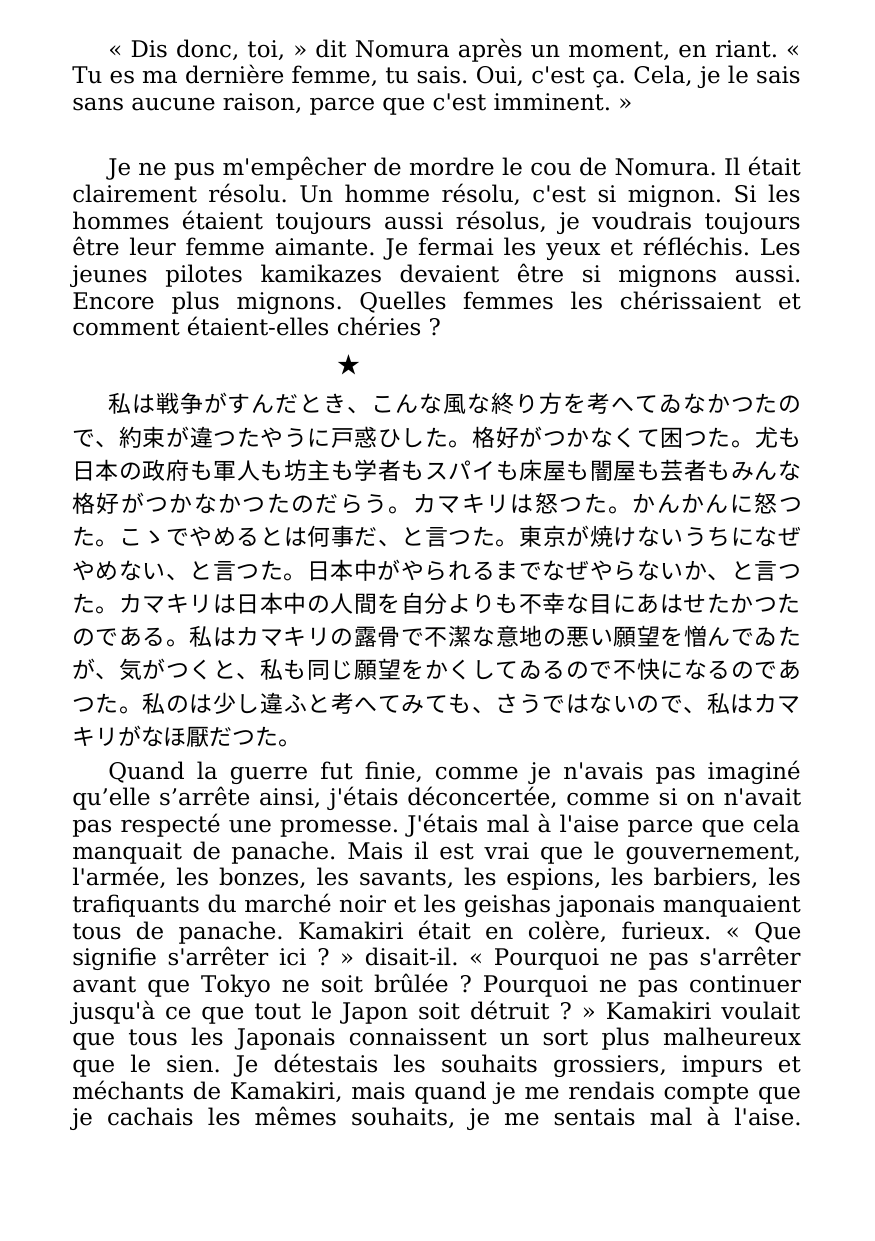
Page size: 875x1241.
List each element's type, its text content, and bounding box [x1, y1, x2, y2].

text 私は戦争がすんだとき、こんな風な終り方を考へてゐなかつたので、約束が違つたやうに戸惑ひした。格好がつかなくて困つた。尤も日本の政府も軍人も坊主も学者もスパイも床屋も闇屋も芸者もみんな格好がつかなかつたのだらう。カマキリは怒つた。かんかんに怒つた。こゝでやめるとは何事だ、と言つた。東京が焼けないうちになぜやめない、と言つた。日本中がやられるまでなぜやらないか、と言つた。カマキリは日本中の人間を自分よりも不幸な目にあはせたかつたのである。私はカマキリの露骨で不潔な意地の悪い願望を憎んでゐたが、気がつくと、私も同じ願望をかくしてゐるので不快になるのであつた。私のは少し違ふと考へてみても、さうではないので、私はカマキリがなほ厭だつた。 [72, 386, 802, 752]
text « Dis donc, toi, » dit Nomura après un moment, en riant. « Tu es ma dernière femme, tu sais. Oui, c'est ça. Cela, je le sais sans aucune raison, parce que c'est imminent. » [72, 36, 802, 116]
text Quand la guerre fut finie, comme je n'avais pas imaginé qu’elle s’arrête ainsi, j'étais déconcertée, comme si on n'avait pas respecté une promesse. J'étais mal à l'aise parce que cela manquait de panache. Mais il est vrai que le gouvernement, l'armée, les bonzes, les savants, les espions, les barbiers, les trafiquants du marché noir et les geishas japonais manquaient tous de panache. Kamakiri était en colère, furieux. « Que signifie s'arrêter ici ? » disait-il. « Pourquoi ne pas s'arrêter avant que Tokyo ne soit brûlée ? Pourquoi ne pas continuer jusqu'à ce que tout le Japon soit détruit ? » Kamakiri voulait que tous les Japonais connaissent un sort plus malheureux que le sien. Je détestais les souhaits grossiers, impurs et méchants de Kamakiri, mais quand je me rendais compte que je cachais les mêmes souhaits, je me sentais mal à l'aise. [72, 758, 802, 1131]
text ★ [72, 347, 802, 380]
text Je ne pus m'empêcher de mordre le cou de Nomura. Il était clairement résolu. Un homme résolu, c'est si mignon. Si les hommes étaient toujours aussi résolus, je voudrais toujours être leur femme aimante. Je fermai les yeux et réfléchis. Les jeunes pilotes kamikazes devaient être si mignons aussi. Encore plus mignons. Quelles femmes les chérissaient et comment étaient-elles chéries ? [72, 154, 802, 341]
